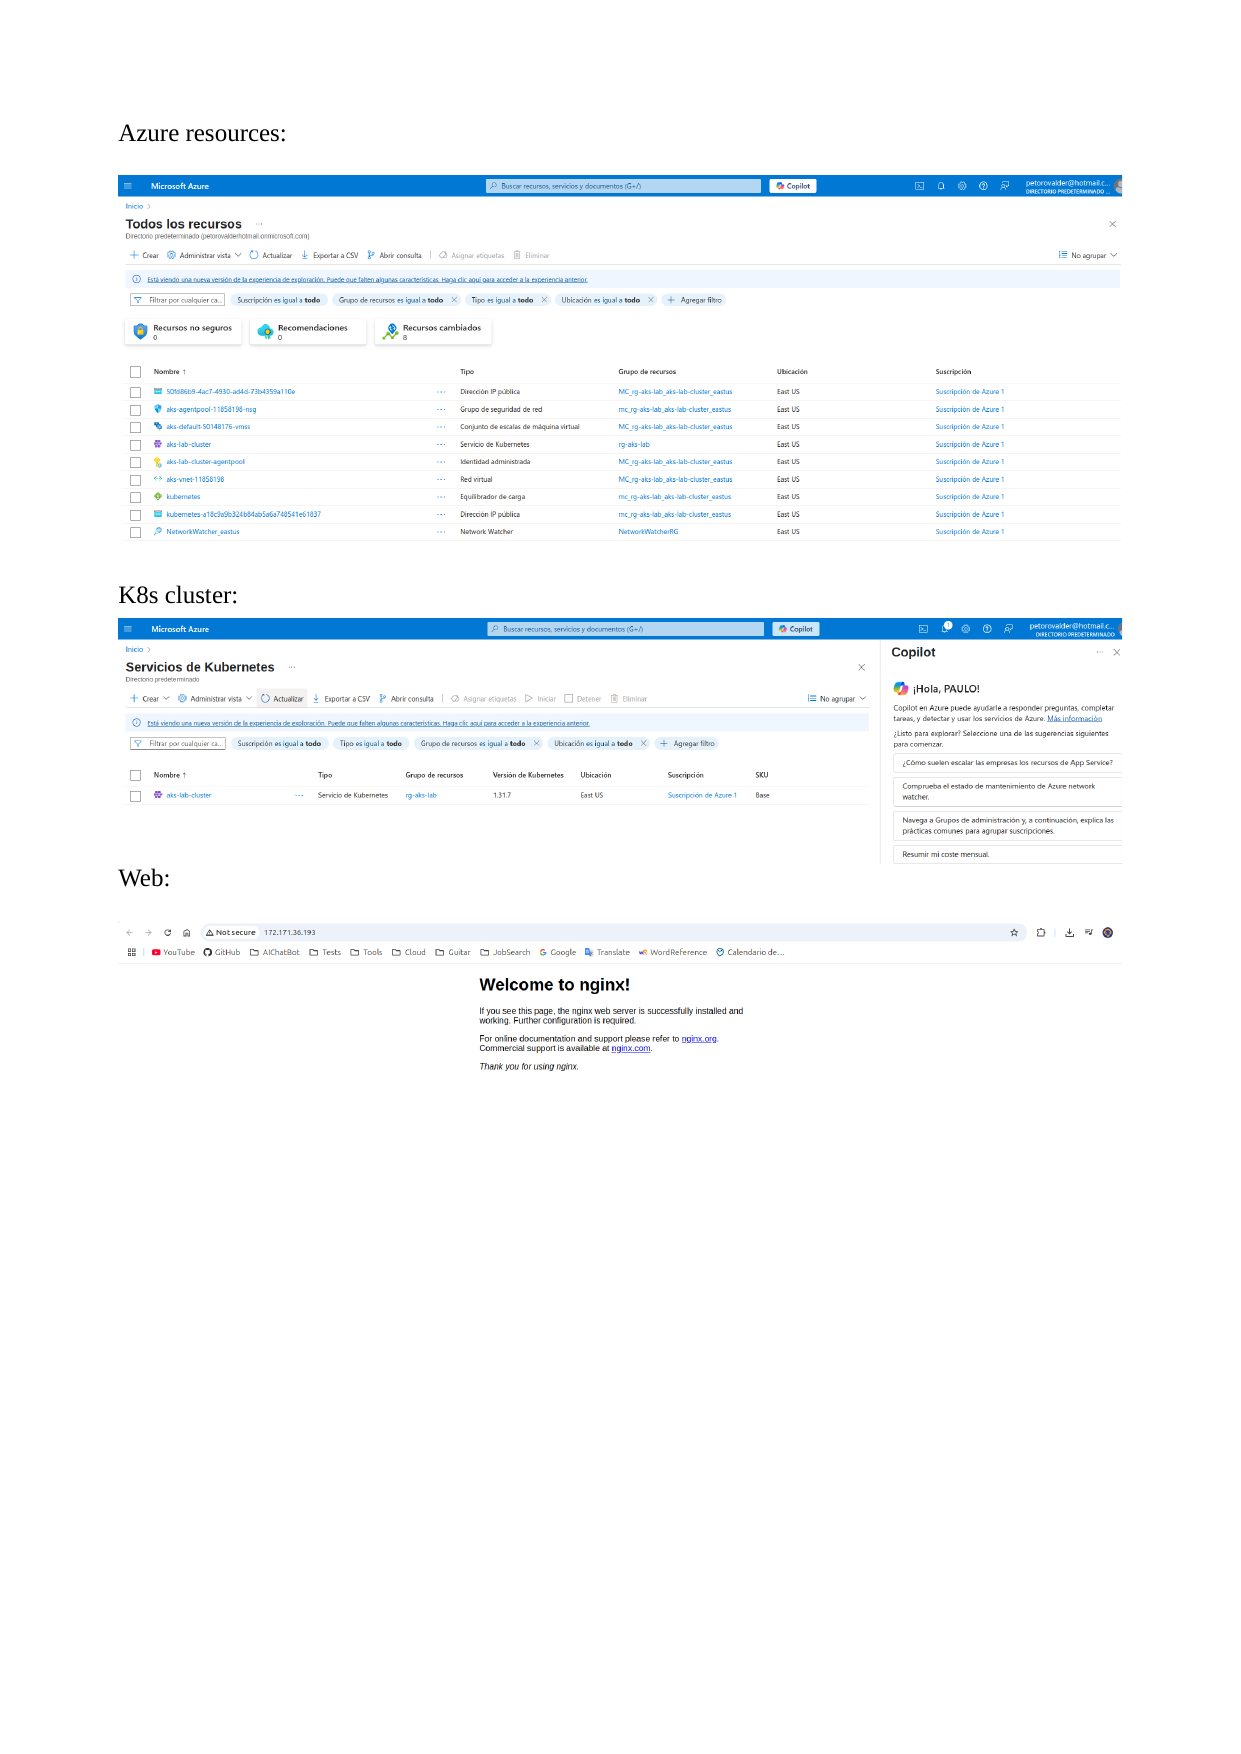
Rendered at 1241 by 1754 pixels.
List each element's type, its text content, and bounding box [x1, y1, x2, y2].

text Web: [118, 864, 1122, 892]
picture [118, 618, 1123, 864]
text [118, 609, 1122, 618]
picture [118, 921, 1123, 1167]
text K8s cluster: [118, 580, 1122, 609]
text Azure resources: [118, 118, 1122, 147]
picture [118, 175, 1123, 552]
